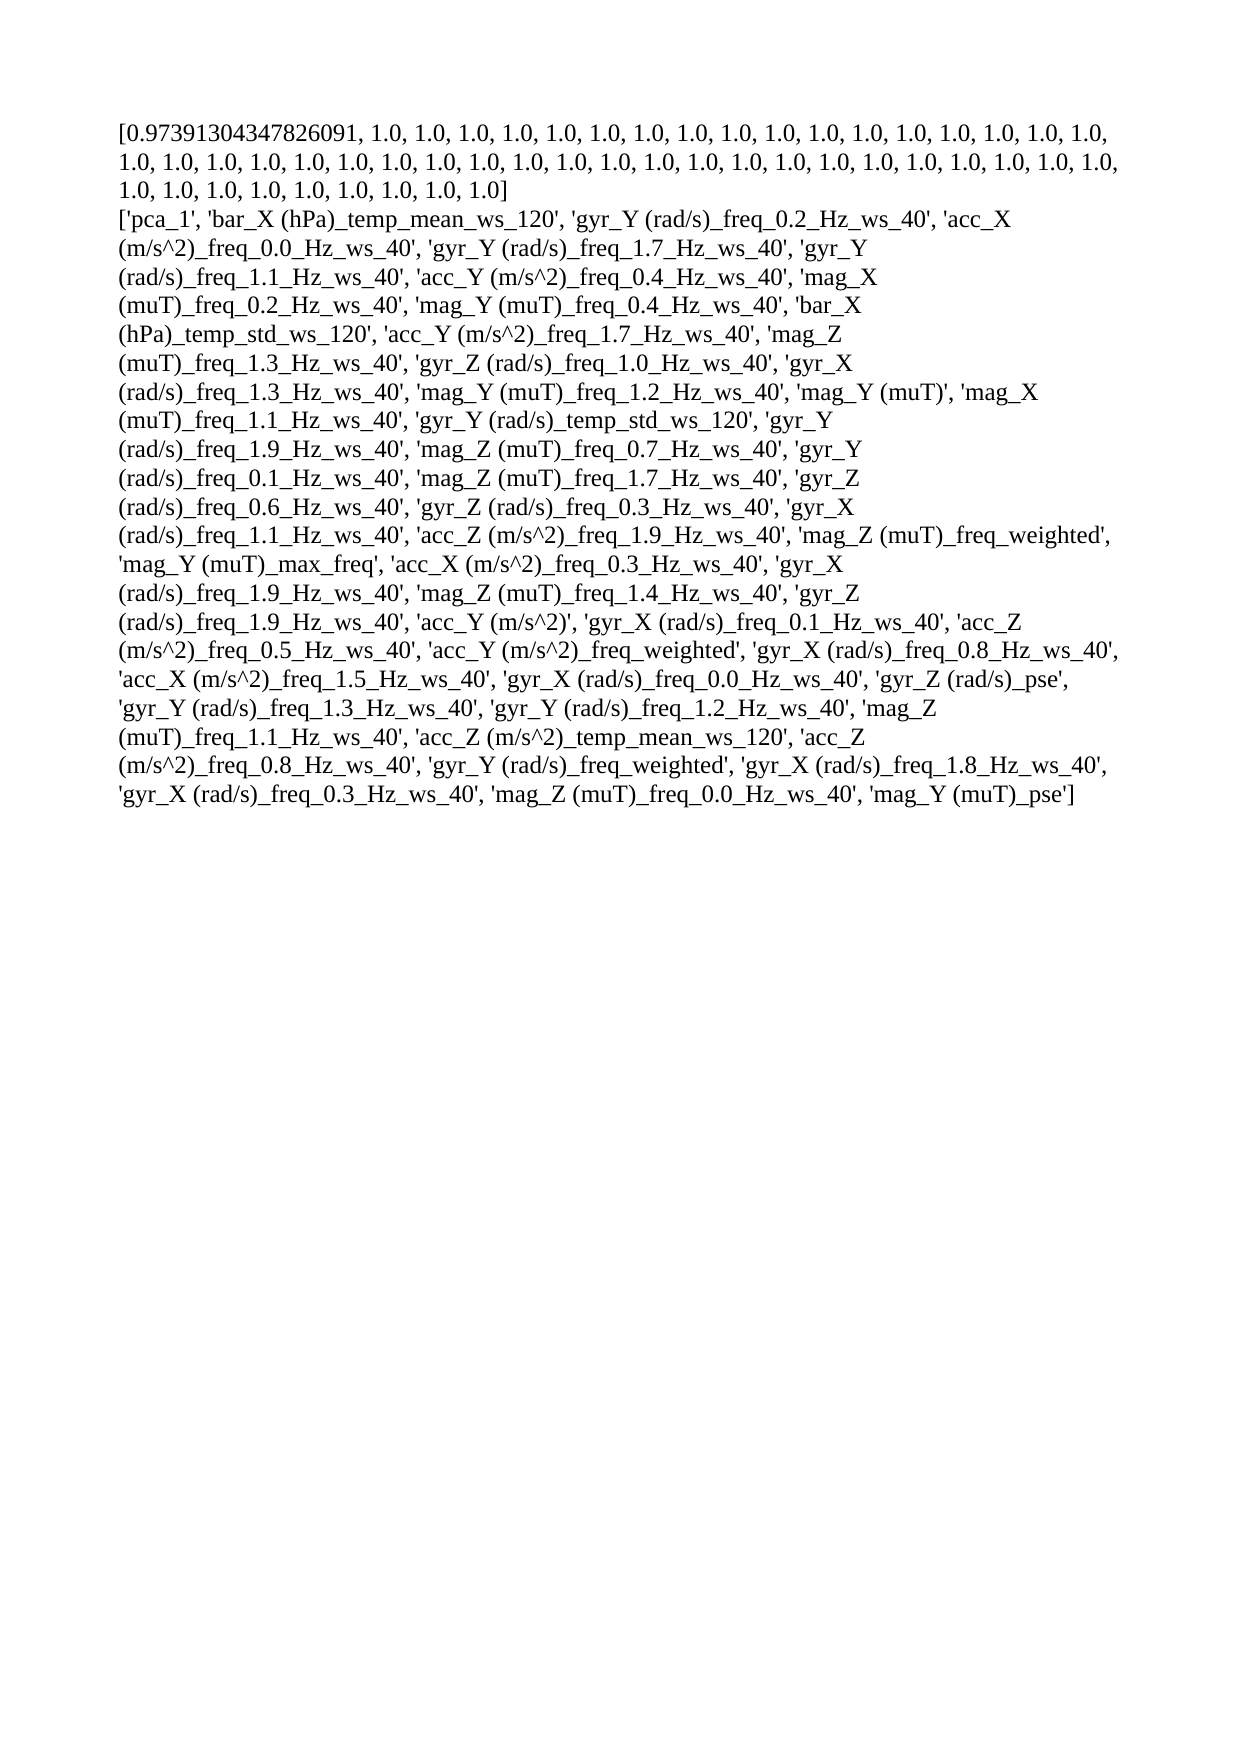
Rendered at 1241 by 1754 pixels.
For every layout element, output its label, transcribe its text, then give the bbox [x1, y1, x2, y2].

text ['pca_1', 'bar_X (hPa)_temp_mean_ws_120', 'gyr_Y (rad/s)_freq_0.2_Hz_ws_40', 'acc_X (m/s^2)_freq_0.0_Hz_ws_40', 'gyr_Y (rad/s)_freq_1.7_Hz_ws_40', 'gyr_Y (rad/s)_freq_1.1_Hz_ws_40', 'acc_Y (m/s^2)_freq_0.4_Hz_ws_40', 'mag_X (muT)_freq_0.2_Hz_ws_40', 'mag_Y (muT)_freq_0.4_Hz_ws_40', 'bar_X (hPa)_temp_std_ws_120', 'acc_Y (m/s^2)_freq_1.7_Hz_ws_40', 'mag_Z (muT)_freq_1.3_Hz_ws_40', 'gyr_Z (rad/s)_freq_1.0_Hz_ws_40', 'gyr_X (rad/s)_freq_1.3_Hz_ws_40', 'mag_Y (muT)_freq_1.2_Hz_ws_40', 'mag_Y (muT)', 'mag_X (muT)_freq_1.1_Hz_ws_40', 'gyr_Y (rad/s)_temp_std_ws_120', 'gyr_Y (rad/s)_freq_1.9_Hz_ws_40', 'mag_Z (muT)_freq_0.7_Hz_ws_40', 'gyr_Y (rad/s)_freq_0.1_Hz_ws_40', 'mag_Z (muT)_freq_1.7_Hz_ws_40', 'gyr_Z (rad/s)_freq_0.6_Hz_ws_40', 'gyr_Z (rad/s)_freq_0.3_Hz_ws_40', 'gyr_X (rad/s)_freq_1.1_Hz_ws_40', 'acc_Z (m/s^2)_freq_1.9_Hz_ws_40', 'mag_Z (muT)_freq_weighted', 'mag_Y (muT)_max_freq', 'acc_X (m/s^2)_freq_0.3_Hz_ws_40', 'gyr_X (rad/s)_freq_1.9_Hz_ws_40', 'mag_Z (muT)_freq_1.4_Hz_ws_40', 'gyr_Z (rad/s)_freq_1.9_Hz_ws_40', 'acc_Y (m/s^2)', 'gyr_X (rad/s)_freq_0.1_Hz_ws_40', 'acc_Z (m/s^2)_freq_0.5_Hz_ws_40', 'acc_Y (m/s^2)_freq_weighted', 'gyr_X (rad/s)_freq_0.8_Hz_ws_40', 'acc_X (m/s^2)_freq_1.5_Hz_ws_40', 'gyr_X (rad/s)_freq_0.0_Hz_ws_40', 'gyr_Z (rad/s)_pse', 'gyr_Y (rad/s)_freq_1.3_Hz_ws_40', 'gyr_Y (rad/s)_freq_1.2_Hz_ws_40', 'mag_Z (muT)_freq_1.1_Hz_ws_40', 'acc_Z (m/s^2)_temp_mean_ws_120', 'acc_Z (m/s^2)_freq_0.8_Hz_ws_40', 'gyr_Y (rad/s)_freq_weighted', 'gyr_X (rad/s)_freq_1.8_Hz_ws_40', 'gyr_X (rad/s)_freq_0.3_Hz_ws_40', 'mag_Z (muT)_freq_0.0_Hz_ws_40', 'mag_Y (muT)_pse'] [118, 204, 1122, 808]
text [0.97391304347826091, 1.0, 1.0, 1.0, 1.0, 1.0, 1.0, 1.0, 1.0, 1.0, 1.0, 1.0, 1.0, 1.0, 1.0, 1.0, 1.0, 1.0, 1.0, 1.0, 1.0, 1.0, 1.0, 1.0, 1.0, 1.0, 1.0, 1.0, 1.0, 1.0, 1.0, 1.0, 1.0, 1.0, 1.0, 1.0, 1.0, 1.0, 1.0, 1.0, 1.0, 1.0, 1.0, 1.0, 1.0, 1.0, 1.0, 1.0, 1.0, 1.0] [118, 118, 1122, 204]
